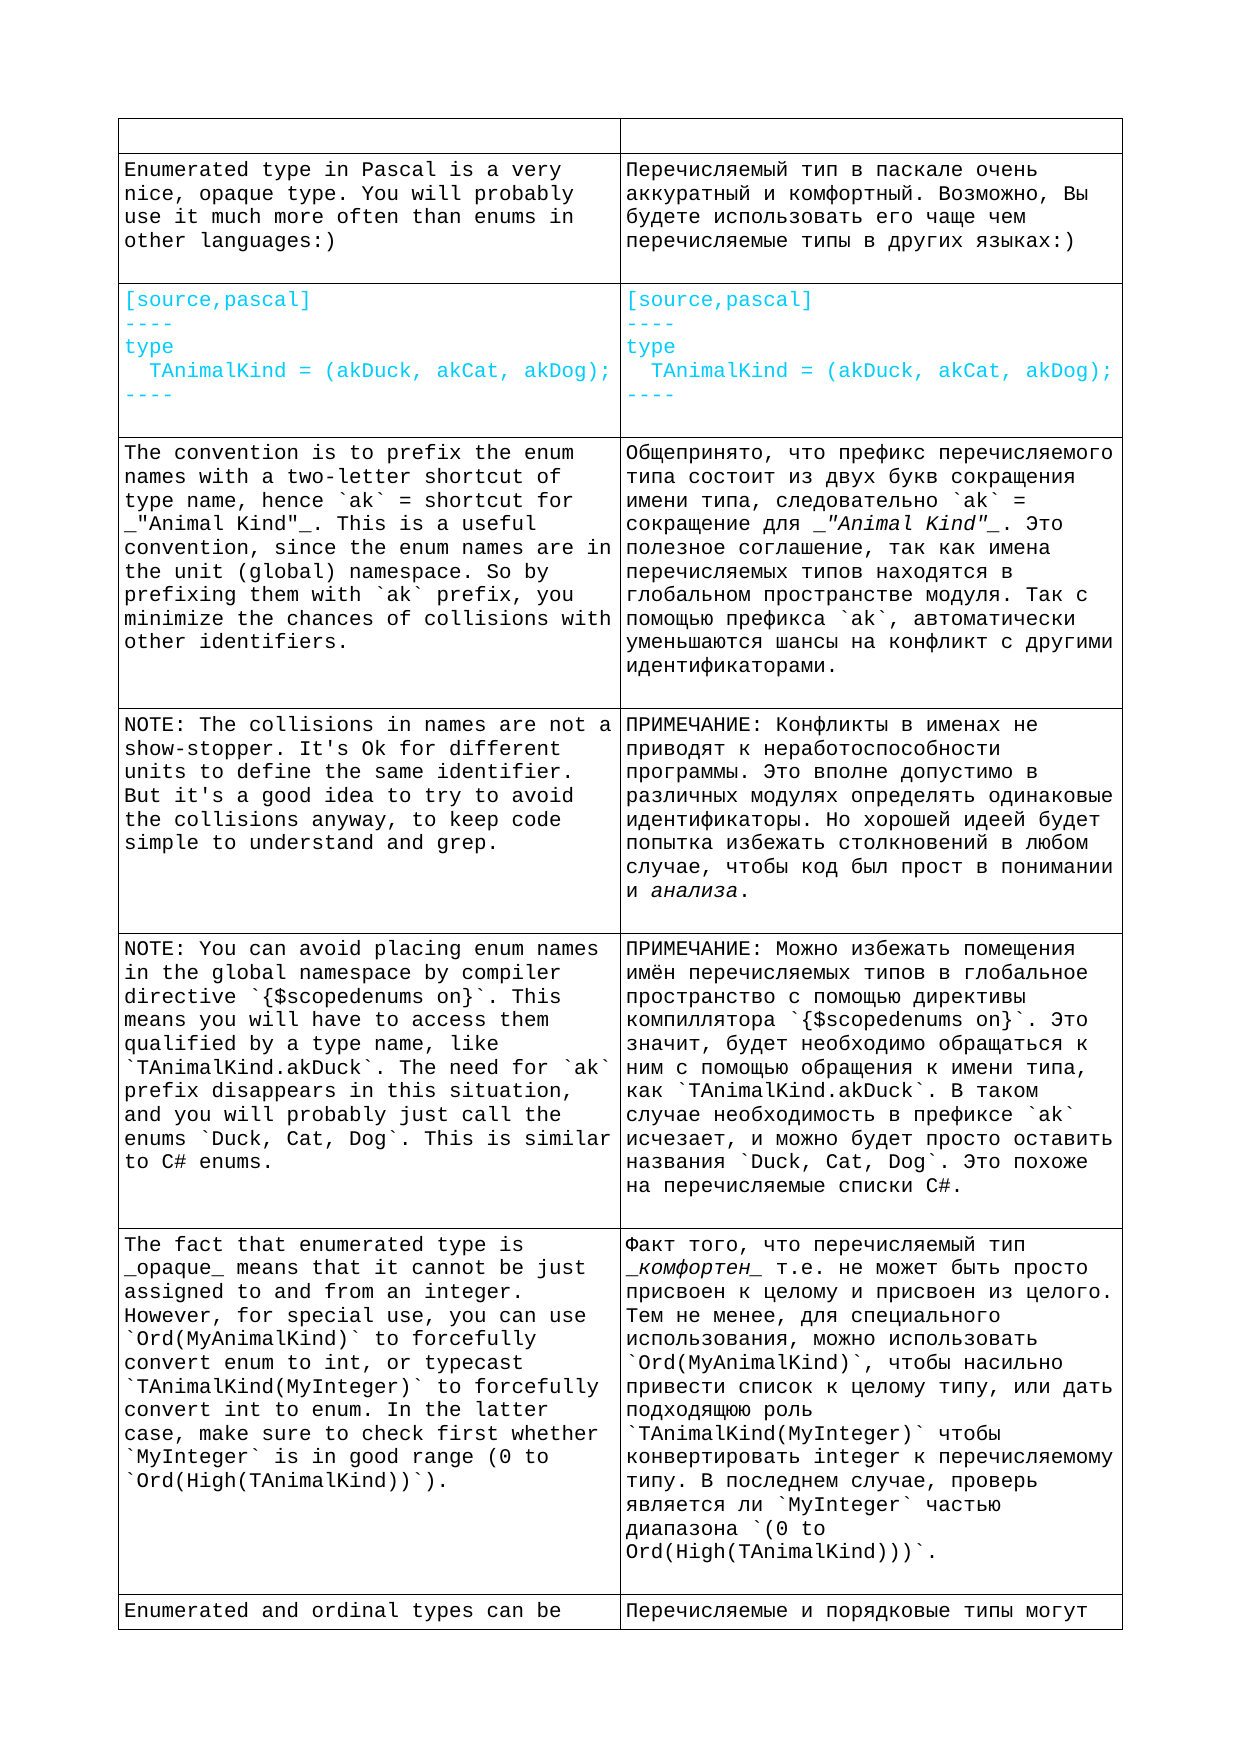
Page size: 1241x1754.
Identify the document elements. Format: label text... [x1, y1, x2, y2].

table_cell The fact that enumerated type is _opaque_ means that it cannot be just assigned to and from an integer. However, for special use, you can use `Ord(MyAnimalKind)` to forcefully convert enum to int, or typecast `TAnimalKind(MyInteger)` to forcefully convert int to enum. In the latter case, make sure to check first whether `MyInteger` is in good range (0 to `Ord(High(TAnimalKind))`). [119, 1229, 620, 1594]
table_cell ПРИМЕЧАНИЕ: Конфликты в именах не приводят к неработоспособности программы. Это вполне допустимо в различных модулях определять одинаковые идентификаторы. Но хорошей идеей будет попытка избежать столкновений в любом случае, чтобы код был прост в понимании и анализа. [621, 709, 1122, 933]
table_cell Enumerated and ordinal types can be [119, 1595, 620, 1629]
table_cell NOTE: The collisions in names are not a show-stopper. It's Ok for different units to define the same identifier. But it's a good idea to try to avoid the collisions anyway, to keep code simple to understand and grep. [119, 709, 620, 933]
table_cell [source,pascal] ---- type TAnimalKind = (akDuck, akCat, akDog); ---- [621, 284, 1122, 437]
table_cell Enumerated type in Pascal is a very nice, opaque type. You will probably use it much more often than enums in other languages:) [119, 154, 620, 283]
table_cell Общепринято, что префикс перечисляемого типа состоит из двух букв сокращения имени типа, следовательно `ak` = сокращение для _"Animal Kind"_. Это полезное соглашение, так как имена перечисляемых типов находятся в глобальном пространстве модуля. Так с помощью префикса `ak`, автоматически уменьшаются шансы на конфликт с другими идентификаторами. [621, 438, 1122, 708]
table_cell The convention is to prefix the enum names with a two-letter shortcut of type name, hence `ak` = shortcut for _"Animal Kind"_. This is a useful convention, since the enum names are in the unit (global) namespace. So by prefixing them with `ak` prefix, you minimize the chances of collisions with other identifiers. [119, 438, 620, 708]
table_cell [119, 119, 620, 153]
table_cell [source,pascal] ---- type TAnimalKind = (akDuck, akCat, akDog); ---- [119, 284, 620, 437]
table_cell Факт того, что перечисляемый тип _комфортен_ т.е. не может быть просто присвоен к целому и присвоен из целого. Тем не менее, для специального использования, можно использовать `Ord(MyAnimalKind)`, чтобы насильно привести список к целому типу, или дать подходящюю роль `TAnimalKind(MyInteger)` чтобы конвертировать integer к перечисляемому типу. В последнем случае, проверь является ли `MyInteger` частью диапазона `(0 to Ord(High(TAnimalKind)))`. [621, 1229, 1122, 1594]
table_cell [621, 119, 1122, 153]
table_cell Перечисляемый тип в паскале очень аккуратный и комфортный. Возможно, Вы будете использовать его чаще чем перечисляемые типы в других языках:) [621, 154, 1122, 283]
table_cell ПРИМЕЧАНИЕ: Можно избежать помещения имён перечисляемых типов в глобальное пространство с помощью директивы компиллятора `{$scopedenums on}`. Это значит, будет необходимо обращаться к ним с помощью обращения к имени типа, как `TAnimalKind.akDuck`. В таком случае необходимость в префиксе `ak` исчезает, и можно будет просто оставить названия `Duck, Cat, Dog`. Это похоже на перечисляемые списки C#. [621, 934, 1122, 1228]
table_cell Перечисляемые и порядковые типы могут [621, 1595, 1122, 1629]
table_cell NOTE: You can avoid placing enum names in the global namespace by compiler directive `{$scopedenums on}`. This means you will have to access them qualified by a type name, like `TAnimalKind.akDuck`. The need for `ak` prefix disappears in this situation, and you will probably just call the enums `Duck, Cat, Dog`. This is similar to C# enums. [119, 934, 620, 1228]
